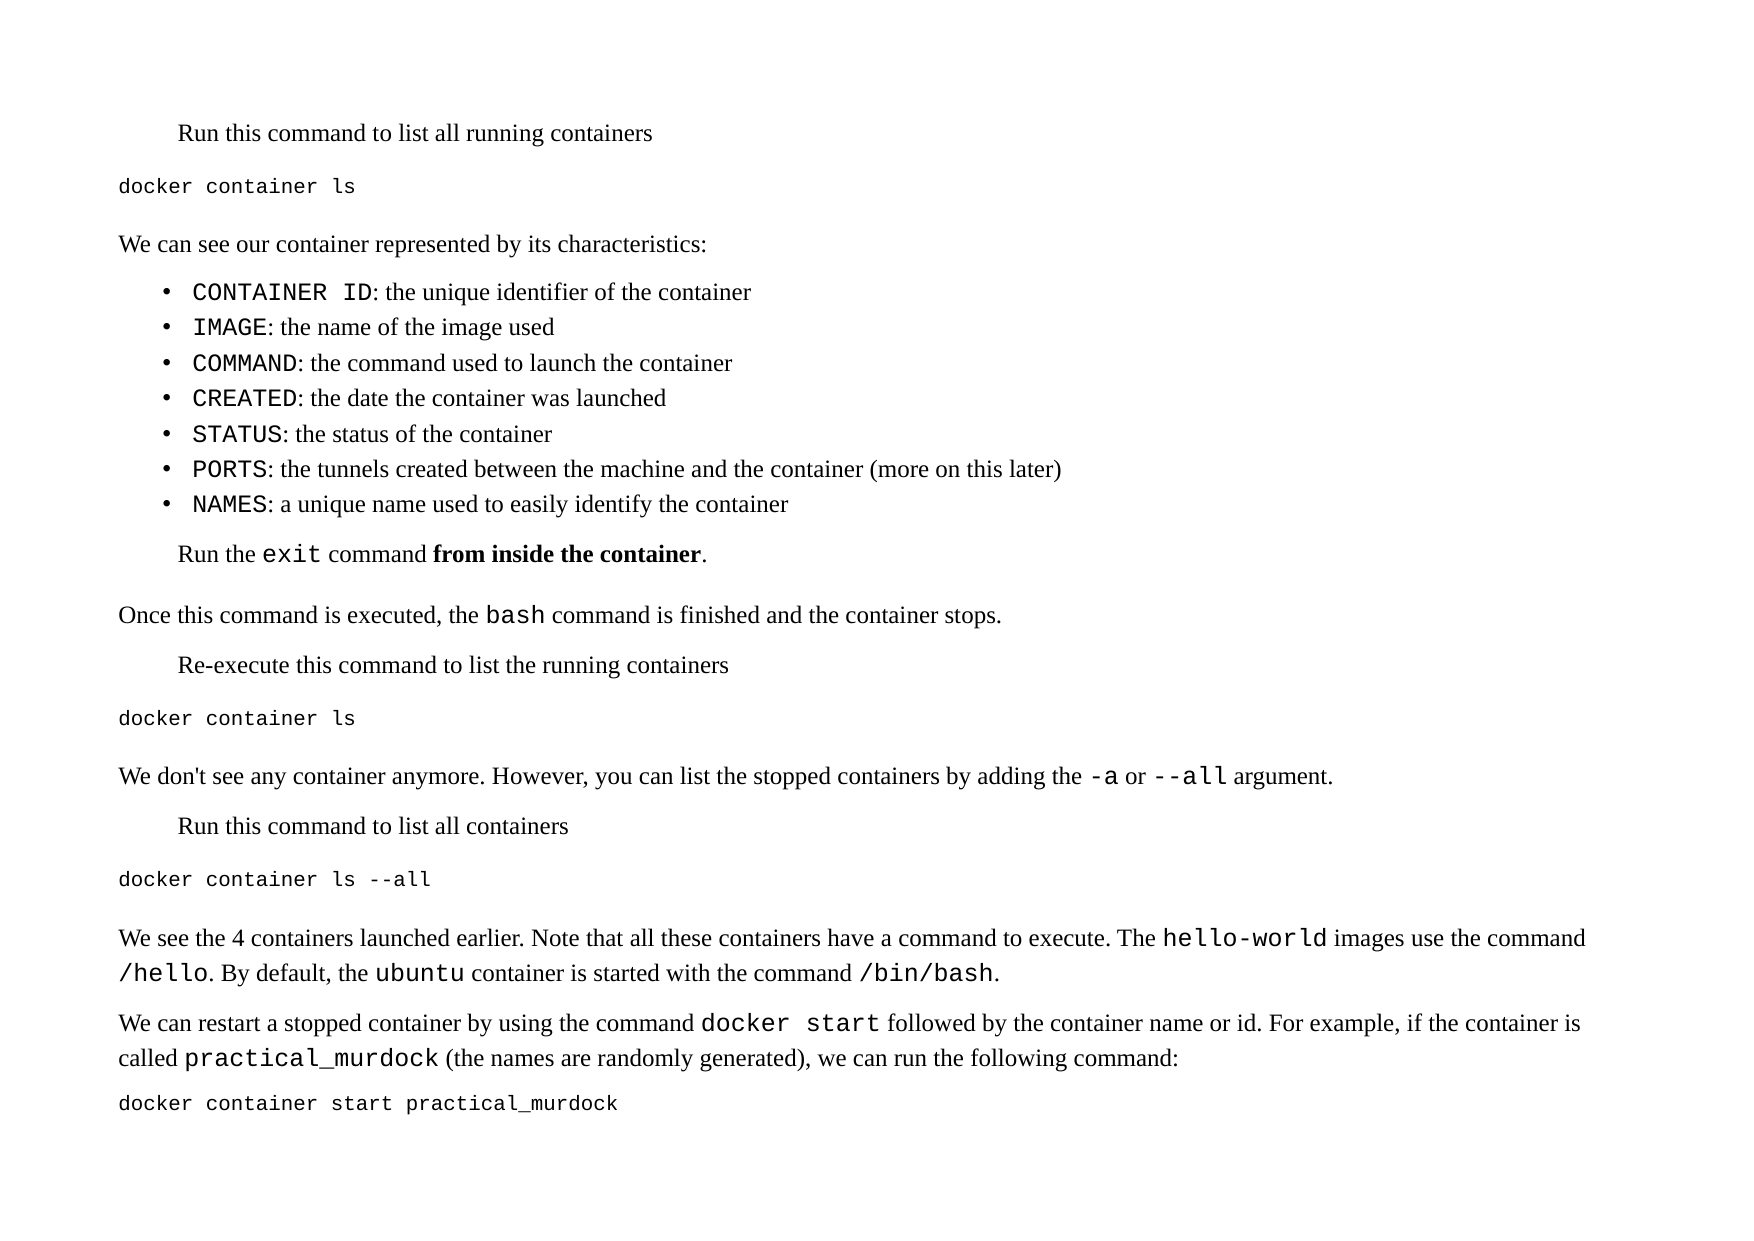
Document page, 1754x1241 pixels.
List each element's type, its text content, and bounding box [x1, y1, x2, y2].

list STATUS: the status of the container [162, 419, 1636, 449]
text We can see our container represented by its characteristics: [118, 229, 1636, 258]
text Run this command to list all containers [177, 811, 1577, 840]
text docker container start practical_murdock [118, 1093, 1636, 1116]
text docker container ls --all [118, 869, 1636, 893]
text docker container ls [118, 708, 1636, 732]
list IMAGE: the name of the image used [162, 312, 1636, 343]
text We can restart a stopped container by using the command docker start followed by the container name or id. For example, if the container is called practical_murdock (the names are randomly generated), we can run the following command: [118, 1008, 1636, 1074]
list PORTS: the tunnels created between the machine and the container (more on this later) [162, 454, 1636, 485]
list CREATED: the date the container was launched [162, 383, 1636, 414]
list COMMAND: the command used to launch the container [162, 348, 1636, 379]
text We don't see any container anymore. However, you can list the stopped containers by adding the -a or --all argument. [118, 761, 1636, 792]
text docker container ls [118, 176, 1636, 200]
text Run this command to list all running containers [177, 118, 1577, 147]
list NAMES: a unique name used to easily identify the container [162, 489, 1636, 520]
text Re-execute this command to list the running containers [177, 650, 1577, 679]
text Once this command is executed, the bash command is finished and the container stops. [118, 600, 1636, 631]
text Run the exit command from inside the container. [177, 539, 1577, 570]
list CONTAINER ID: the unique identifier of the container [162, 277, 1636, 308]
text We see the 4 containers launched earlier. Note that all these containers have a command to execute. The hello-world images use the command /hello. By default, the ubuntu container is started with the command /bin/bash. [118, 923, 1636, 988]
